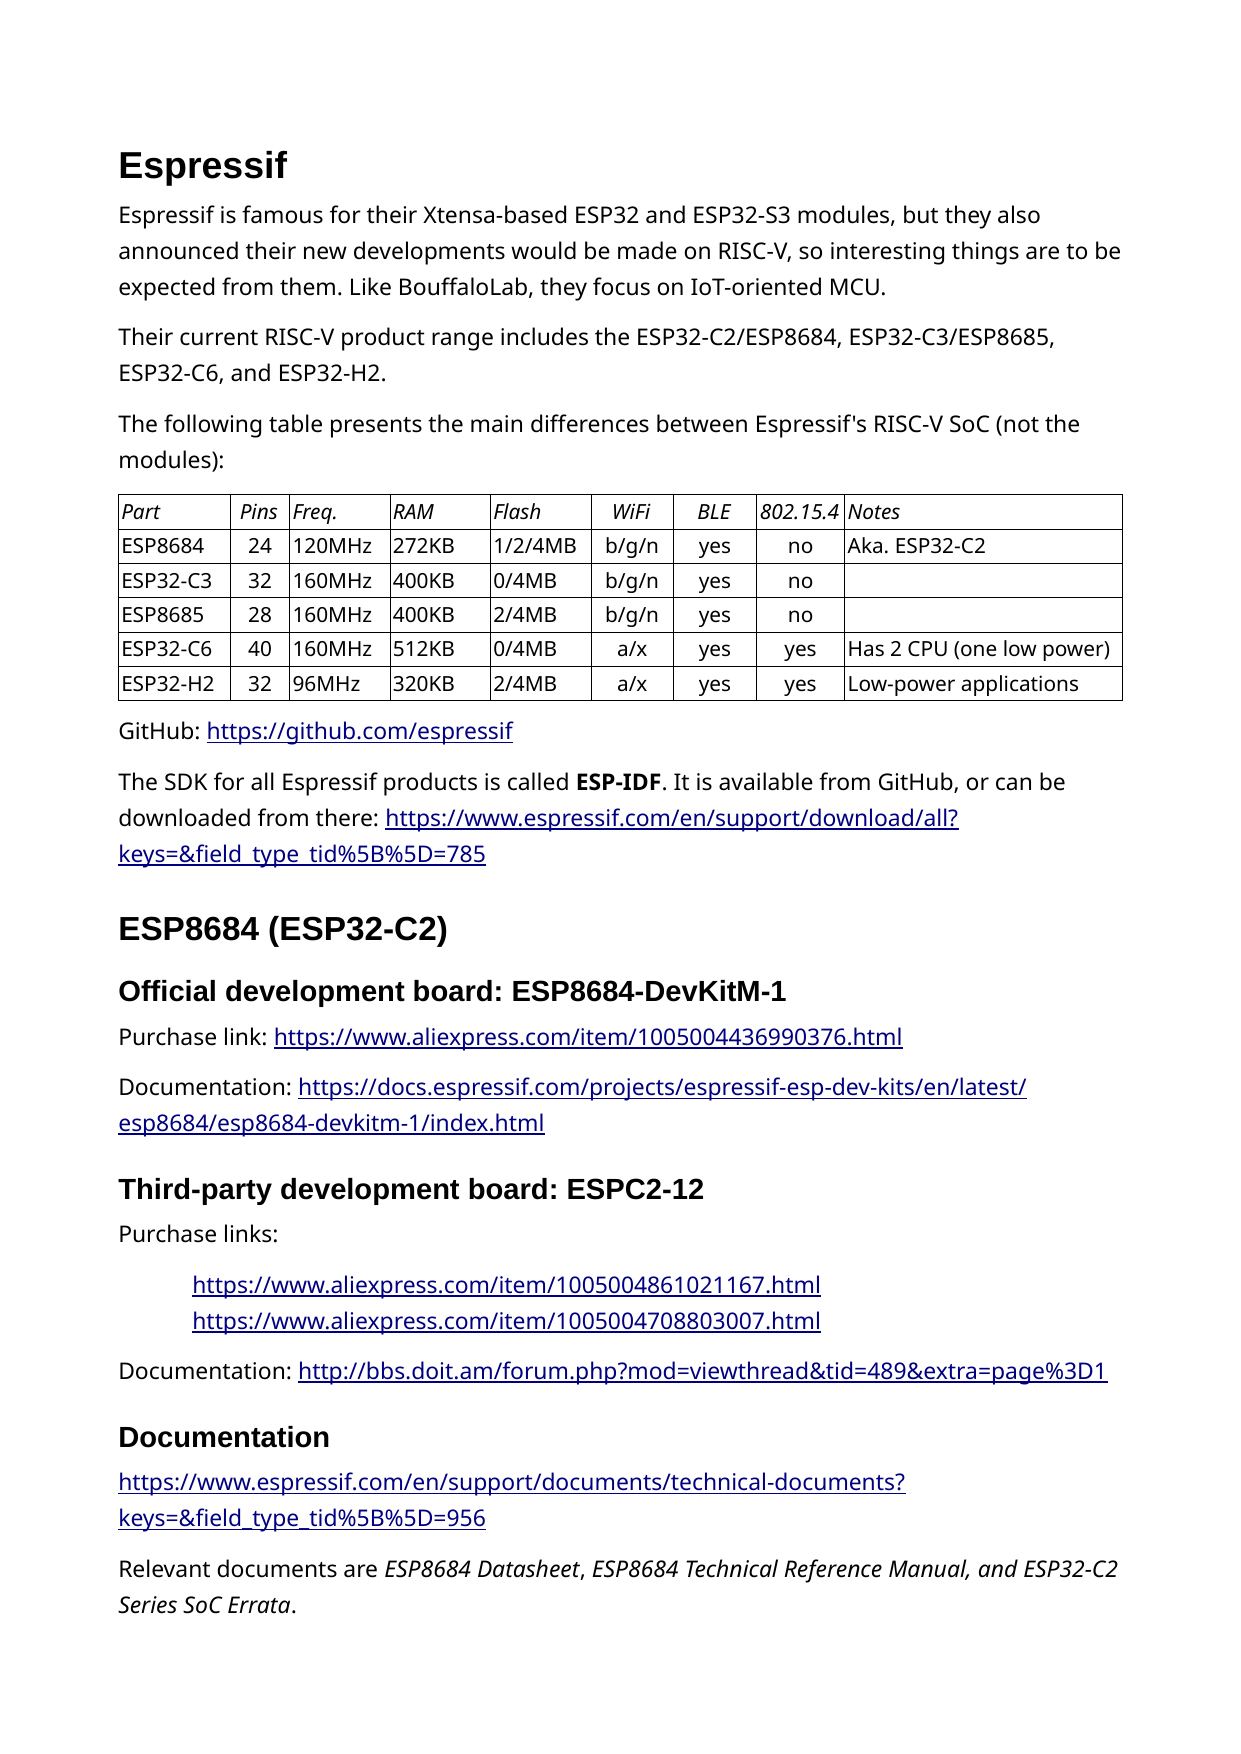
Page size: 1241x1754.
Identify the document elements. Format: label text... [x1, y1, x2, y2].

table_header RAM [391, 495, 490, 528]
text https://www.aliexpress.com/item/1005004708803007.html [192, 1304, 1122, 1336]
table_cell Aka. ESP32-C2 [845, 530, 1122, 563]
table_cell a/x [592, 633, 673, 666]
table_cell 400KB [391, 564, 490, 597]
table_cell ESP8685 [119, 598, 230, 632]
table_header Pins [231, 495, 289, 528]
table_cell ESP32-C6 [119, 633, 230, 666]
table_cell 40 [231, 633, 289, 666]
table_cell b/g/n [592, 564, 673, 597]
table_header BLE [674, 495, 756, 528]
table_cell 1/2/4MB [491, 530, 591, 563]
table_cell 320KB [391, 667, 490, 700]
table_cell [845, 598, 1122, 632]
subtitle Official development board: ESP8684-DevKitM-1 [118, 974, 1122, 1008]
table_cell a/x [592, 667, 673, 700]
table_cell yes [757, 667, 844, 700]
table_cell no [757, 530, 844, 563]
table_cell 160MHz [290, 633, 390, 666]
table_cell yes [674, 530, 756, 563]
table_cell 24 [231, 530, 289, 563]
text Relevant documents are ESP8684 Datasheet, ESP8684 Technical Reference Manual, and ESP32-C2 Series SoC Errata. [118, 1553, 1122, 1620]
table_header Flash [491, 495, 591, 528]
table_cell 2/4MB [491, 598, 591, 632]
table_cell 512KB [391, 633, 490, 666]
text GitHub: https://github.com/espressif [118, 715, 1122, 746]
subtitle Espressif [118, 143, 1122, 186]
table_cell b/g/n [592, 530, 673, 563]
subtitle Documentation [118, 1420, 1122, 1454]
table_cell ESP8684 [119, 530, 230, 563]
table_header Freq. [290, 495, 390, 528]
text https://www.espressif.com/en/support/documents/technical-documents?keys=&field_type_tid%5B%5D=956 [118, 1466, 1122, 1533]
subtitle ESP8684 (ESP32-C2) [118, 909, 1122, 947]
table_cell 120MHz [290, 530, 390, 563]
text The following table presents the main differences between Espressif's RISC-V SoC (not the modules): [118, 408, 1122, 475]
table_cell yes [674, 598, 756, 632]
table_cell no [757, 598, 844, 632]
table_header 802.15.4 [757, 495, 844, 528]
table_cell 2/4MB [491, 667, 591, 700]
table_cell yes [674, 633, 756, 666]
text Purchase links: [118, 1218, 1122, 1249]
table_cell 32 [231, 564, 289, 597]
table_cell yes [674, 564, 756, 597]
text Espressif is famous for their Xtensa-based ESP32 and ESP32-S3 modules, but they also announced their new developments would be made on RISC-V, so interesting things are to be expected from them. Like BouffaloLab, they focus on IoT-oriented MCU. [118, 199, 1122, 302]
table_cell no [757, 564, 844, 597]
table_cell Has 2 CPU (one low power) [845, 633, 1122, 666]
text Documentation: http://bbs.doit.am/forum.php?mod=viewthread&tid=489&extra=page%3D1 [118, 1355, 1122, 1386]
table_cell 96MHz [290, 667, 390, 700]
table_cell 32 [231, 667, 289, 700]
subtitle Third-party development board: ESPC2-12 [118, 1172, 1122, 1206]
table_cell 0/4MB [491, 633, 591, 666]
table_cell 28 [231, 598, 289, 632]
text https://www.aliexpress.com/item/1005004861021167.html [192, 1269, 1122, 1300]
table_header Part [119, 495, 230, 528]
table_cell ESP32-H2 [119, 667, 230, 700]
table_cell [845, 564, 1122, 597]
table_header Notes [845, 495, 1122, 528]
table_cell yes [674, 667, 756, 700]
table_cell Low-power applications [845, 667, 1122, 700]
table_cell b/g/n [592, 598, 673, 632]
table_cell yes [757, 633, 844, 666]
text The SDK for all Espressif products is called ESP-IDF. It is available from GitHub, or can be downloaded from there: https://www.espressif.com/en/support/download/all?keys=&field_type_tid%5B%5D=785 [118, 766, 1122, 869]
text Documentation: https://docs.espressif.com/projects/espressif-esp-dev-kits/en/latest/esp8684/esp8684-devkitm-1/index.html [118, 1071, 1122, 1138]
table_cell 272KB [391, 530, 490, 563]
table_cell 160MHz [290, 564, 390, 597]
table_cell 400KB [391, 598, 490, 632]
table_cell 160MHz [290, 598, 390, 632]
text Their current RISC-V product range includes the ESP32-C2/ESP8684, ESP32-C3/ESP8685, ESP32-C6, and ESP32-H2. [118, 321, 1122, 388]
table_cell 0/4MB [491, 564, 591, 597]
table_header WiFi [592, 495, 673, 528]
text Purchase link: https://www.aliexpress.com/item/1005004436990376.html [118, 1021, 1122, 1052]
table_cell ESP32-C3 [119, 564, 230, 597]
